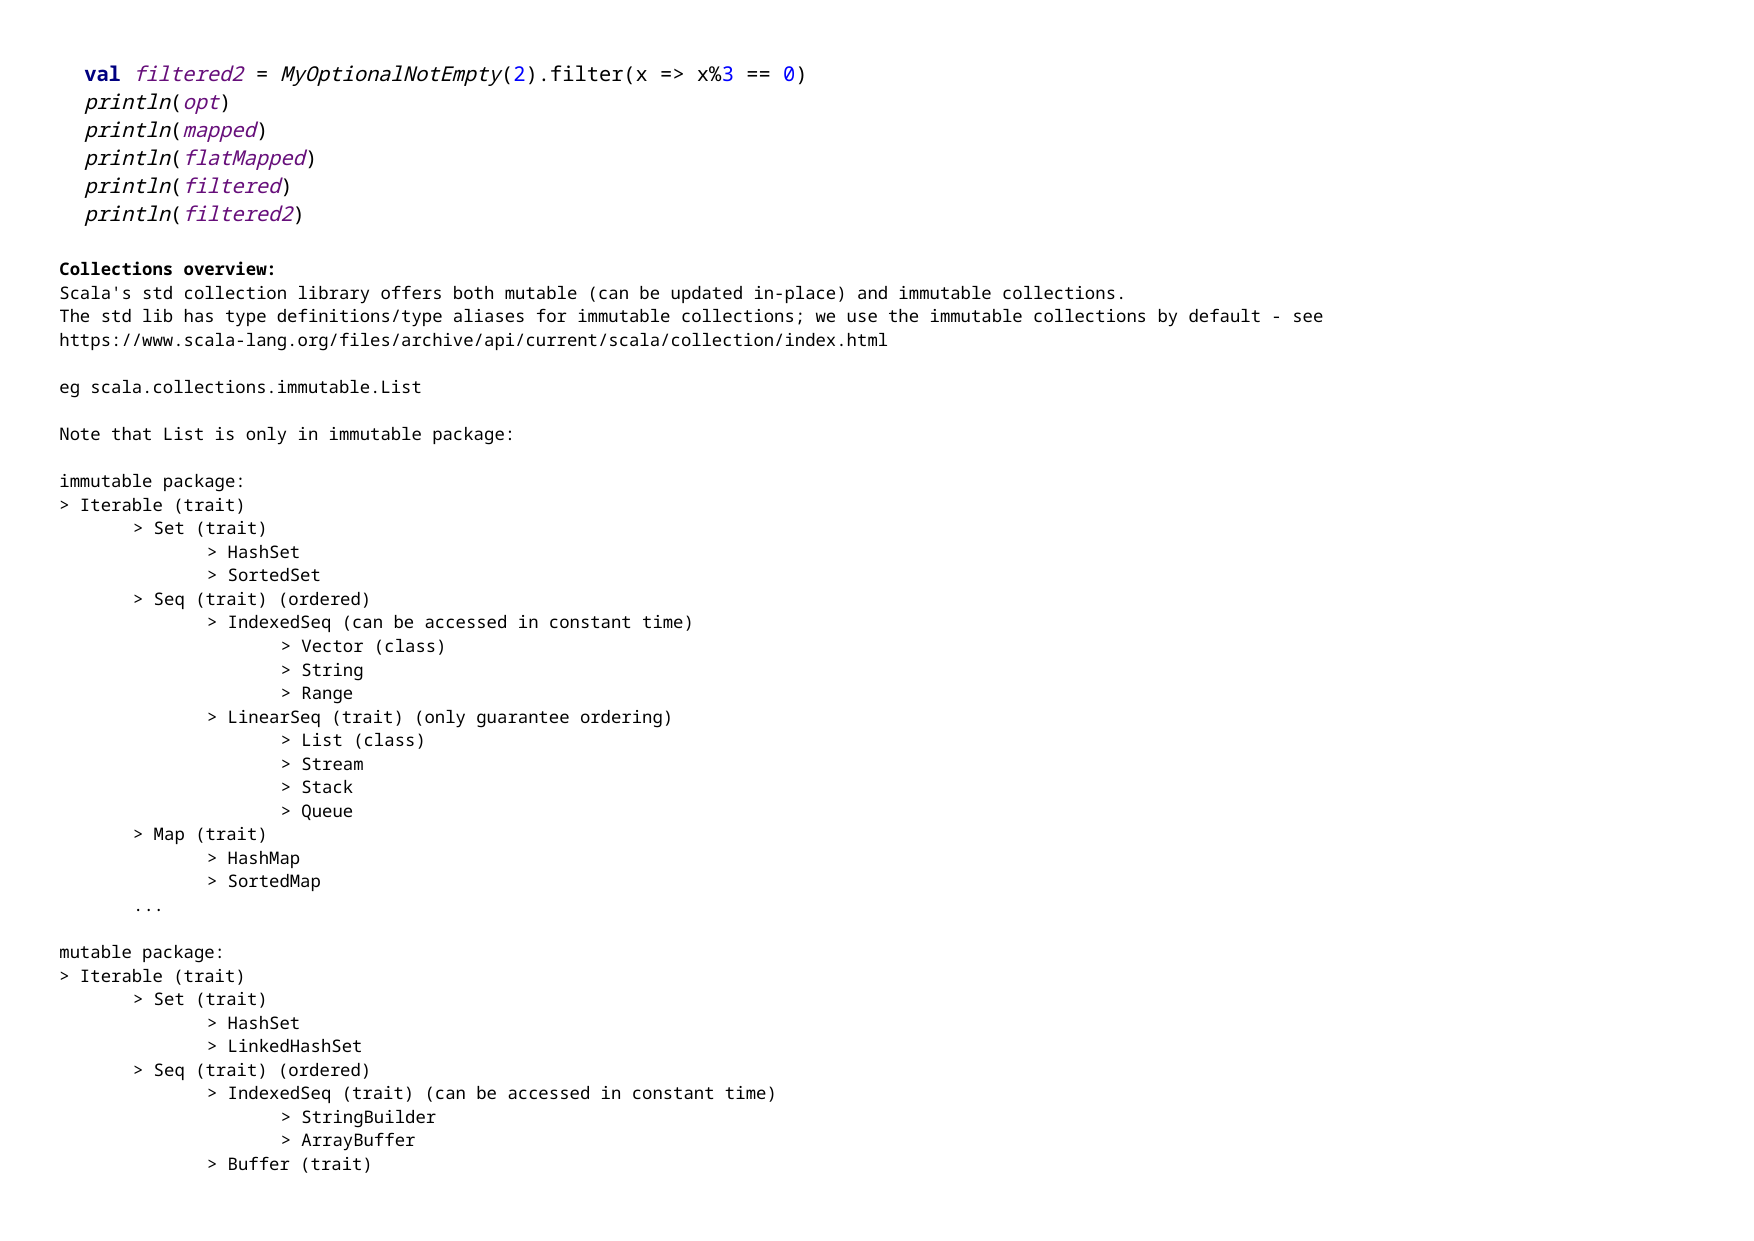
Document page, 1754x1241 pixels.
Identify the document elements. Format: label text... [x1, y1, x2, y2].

text > HashMap [59, 846, 1695, 869]
text println(filtered) [59, 172, 1695, 200]
text Scala's std collection library offers both mutable (can be updated in-place) and immutable collections. [59, 281, 1695, 304]
text ... [59, 893, 1695, 916]
text > IndexedSeq (can be accessed in constant time) [59, 610, 1695, 634]
text > HashSet [59, 540, 1695, 563]
text > IndexedSeq (trait) (can be accessed in constant time) [59, 1081, 1695, 1105]
text > SortedMap [59, 869, 1695, 893]
text println(filtered2) [59, 200, 1695, 228]
text > Set (trait) [59, 987, 1695, 1011]
text > Map (trait) [59, 822, 1695, 846]
text > SortedSet [59, 563, 1695, 587]
text > Buffer (trait) [59, 1152, 1695, 1175]
text Collections overview: [59, 257, 1695, 281]
text println(mapped) [59, 115, 1695, 143]
text immutable package: [59, 469, 1695, 493]
text eg scala.collections.immutable.List [59, 375, 1695, 398]
text > Range [59, 681, 1695, 704]
text val filtered2 = MyOptionalNotEmpty(2).filter(x => x%3 == 0) [59, 59, 1695, 87]
text > StringBuilder [59, 1105, 1695, 1128]
text Note that List is only in immutable package: [59, 422, 1695, 446]
text > Vector (class) [59, 634, 1695, 657]
text println(flatMapped) [59, 143, 1695, 172]
text > LinearSeq (trait) (only guarantee ordering) [59, 704, 1695, 728]
text > Seq (trait) (ordered) [59, 1058, 1695, 1081]
text > Iterable (trait) [59, 963, 1695, 987]
text > String [59, 657, 1695, 681]
text > LinkedHashSet [59, 1034, 1695, 1058]
text mutable package: [59, 940, 1695, 963]
text > HashSet [59, 1011, 1695, 1034]
text println(opt) [59, 87, 1695, 115]
text > Queue [59, 799, 1695, 822]
text > Set (trait) [59, 516, 1695, 540]
text > Seq (trait) (ordered) [59, 587, 1695, 610]
text The std lib has type definitions/type aliases for immutable collections; we use the immutable collections by default - see https://www.scala-lang.org/files/archive/api/current/scala/collection/index.html [59, 304, 1695, 351]
text > ArrayBuffer [59, 1128, 1695, 1152]
text > Stream [59, 752, 1695, 775]
text > List (class) [59, 728, 1695, 752]
text > Stack [59, 775, 1695, 799]
text > Iterable (trait) [59, 493, 1695, 516]
